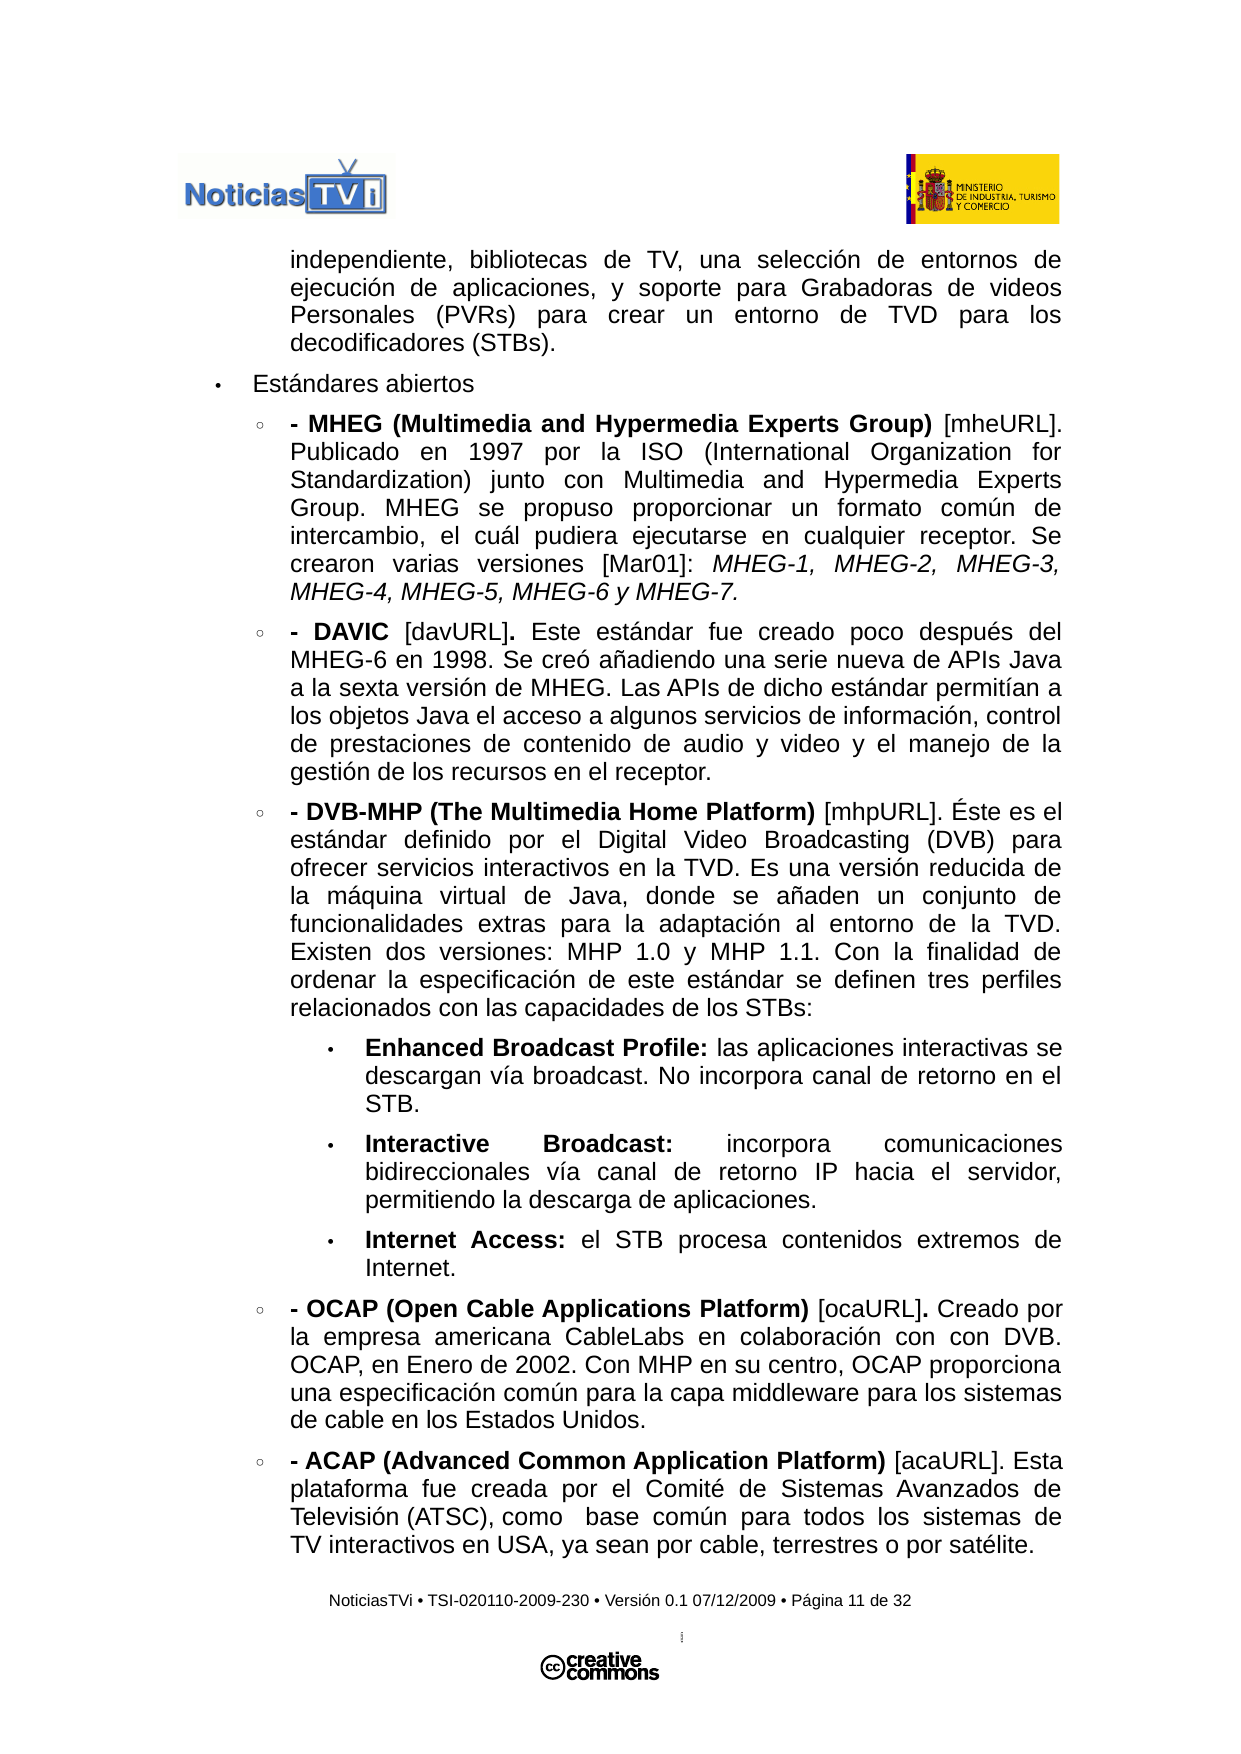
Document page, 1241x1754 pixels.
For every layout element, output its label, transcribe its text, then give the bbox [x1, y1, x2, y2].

list - DVB-MHP (The Multimedia Home Platform) [mhpURL]. Éste es el estándar definido por el Digital Video Broadcasting (DVB) para ofrecer servicios interactivos en la TVD. Es una versión reducida de la máquina virtual de Java, donde se añaden un conjunto de funcionalidades extras para la adaptación al entorno de la TVD. Existen dos versiones: MHP 1.0 y MHP 1.1. Con la finalidad de ordenar la especificación de este estándar se definen tres perfiles relacionados con las capacidades de los STBs: [252, 798, 1063, 1021]
list Estándares abiertos [215, 369, 1063, 397]
list - ACAP (Advanced Common Application Platform) [acaURL]. Esta plataforma fue creada por el Comité de Sistemas Avanzados de Televisión (ATSC), como base común para todos los sistemas de TV interactivos en USA, ya sean por cable, terrestres o por satélite. [252, 1447, 1063, 1558]
picture [906, 154, 1060, 224]
list Internet Access: el STB procesa contenidos extremos de Internet. [327, 1226, 1063, 1282]
list independiente, bibliotecas de TV, una selección de entornos de ejecución de aplicaciones, y soporte para Grabadoras de videos Personales (PVRs) para crear un entorno de TVD para los decodificadores (STBs). [252, 245, 1063, 357]
list - OCAP (Open Cable Applications Platform) [ocaURL]. Creado por la empresa americana CableLabs en colaboración con con DVB. OCAP, en Enero de 2002. Con MHP en su centro, OCAP proporciona una especificación común para la capa middleware para los sistemas de cable en los Estados Unidos. [252, 1294, 1063, 1434]
list - DAVIC [davURL]. Este estándar fue creado poco después del MHEG-6 en 1998. Se creó añadiendo una serie nueva de APIs Java a la sexta versión de MHEG. Las APIs de dicho estándar permitían a los objetos Java el acceso a algunos servicios de información, control de prestaciones de contenido de audio y video y el manejo de la gestión de los recursos en el receptor. [252, 618, 1063, 785]
list Enhanced Broadcast Profile: las aplicaciones interactivas se descargan vía broadcast. No incorpora canal de retorno en el STB. [327, 1034, 1063, 1117]
picture [177, 153, 396, 219]
list Interactive Broadcast: incorpora comunicaciones bidireccionales vía canal de retorno IP hacia el servidor, permitiendo la descarga de aplicaciones. [327, 1130, 1063, 1214]
list - MHEG (Multimedia and Hypermedia Experts Group) [mheURL]. Publicado en 1997 por la ISO (International Organization for Standardization) junto con Multimedia and Hypermedia Experts Group. MHEG se propuso proporcionar un formato común de intercambio, el cuál pudiera ejecutarse en cualquier receptor. Se crearon varias versiones [Mar01]: MHEG-1, MHEG-2, MHEG-3, MHEG-4, MHEG-5, MHEG-6 y MHEG-7. [252, 410, 1063, 605]
